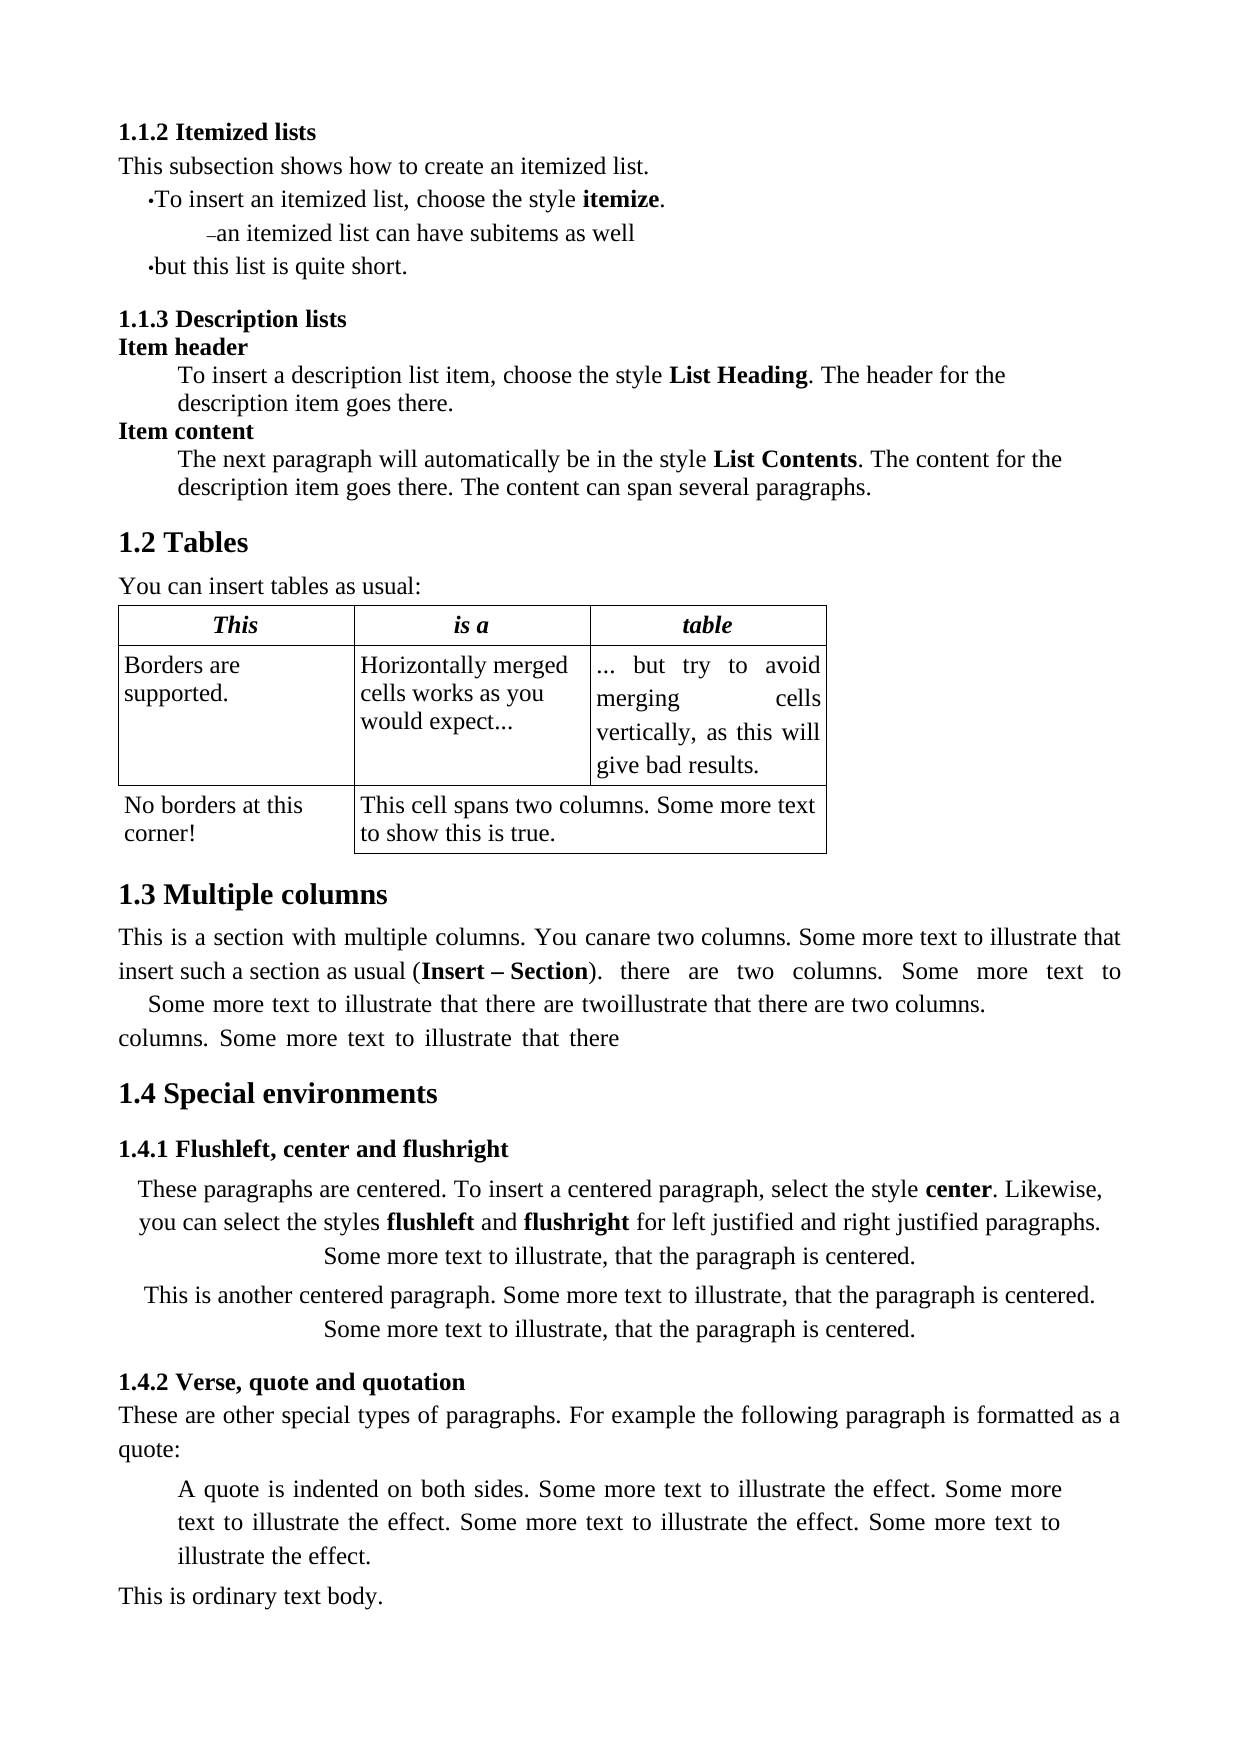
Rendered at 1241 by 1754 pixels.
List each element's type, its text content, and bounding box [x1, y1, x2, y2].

table_cell ... but try to avoid merging cells vertically, as this will give bad results. [591, 646, 826, 785]
list To insert an itemized list, choose the style itemize. [118, 185, 1122, 213]
table_cell No borders at this corner! [118, 786, 354, 853]
table_cell This cell spans two columns. Some more text to show this is true. [355, 786, 826, 853]
list an itemized list can have subitems as well [118, 219, 1122, 247]
subtitle Itemized lists [118, 118, 1122, 146]
subtitle Flushleft, center and flushright [118, 1135, 1122, 1163]
text This is another centered paragraph. Some more text to illustrate, that the paragraph is centered. Some more text to illustrate, that the paragraph is centered. [118, 1281, 1122, 1343]
list The next paragraph will automatically be in the style List Contents. The content for the description item goes there. The content can span several paragraphs. [177, 445, 1122, 501]
table_header is a [355, 606, 590, 645]
text Some more text to illustrate that there are two columns. Some more text to illustrate that there are two columns. Some more text to illustrate that there are two columns. Some more text to illustrate that there are two columns. [118, 923, 1122, 1052]
table_cell Borders are supported. [119, 646, 354, 785]
subtitle Verse, quote and quotation [118, 1368, 1122, 1396]
subtitle Item content [118, 417, 1122, 445]
subtitle Special environments [118, 1077, 1122, 1110]
text These paragraphs are centered. To insert a centered paragraph, select the style center. Likewise, you can select the styles flushleft and flushright for left justified and right justified paragraphs. Some more text to illustrate, that the paragraph is centered. [118, 1174, 1122, 1270]
table_header table [591, 606, 826, 645]
list but this list is quite short. [118, 252, 1122, 280]
text These are other special types of paragraphs. For example the following paragraph is formatted as a quote: [118, 1401, 1122, 1463]
subtitle Multiple columns [118, 878, 1122, 911]
text This is a section with multiple columns. You can insert such a section as usual (Insert – Section). [118, 923, 620, 985]
subtitle Description lists [118, 305, 1122, 333]
text A quote is indented on both sides. Some more text to illustrate the effect. Some more text to illustrate the effect. Some more text to illustrate the effect. Some more text to illustrate the effect. [177, 1475, 1063, 1570]
text This subsection shows how to create an itemized list. [118, 152, 1122, 180]
subtitle Item header [118, 333, 1122, 361]
table_cell Horizontally merged cells works as you would expect... [355, 646, 590, 785]
text You can insert tables as usual: [118, 572, 1122, 600]
subtitle Tables [118, 526, 1122, 559]
table_header This [119, 606, 354, 645]
list To insert a description list item, choose the style List Heading. The header for the description item goes there. [177, 361, 1122, 417]
text This is ordinary text body. [118, 1582, 1122, 1609]
